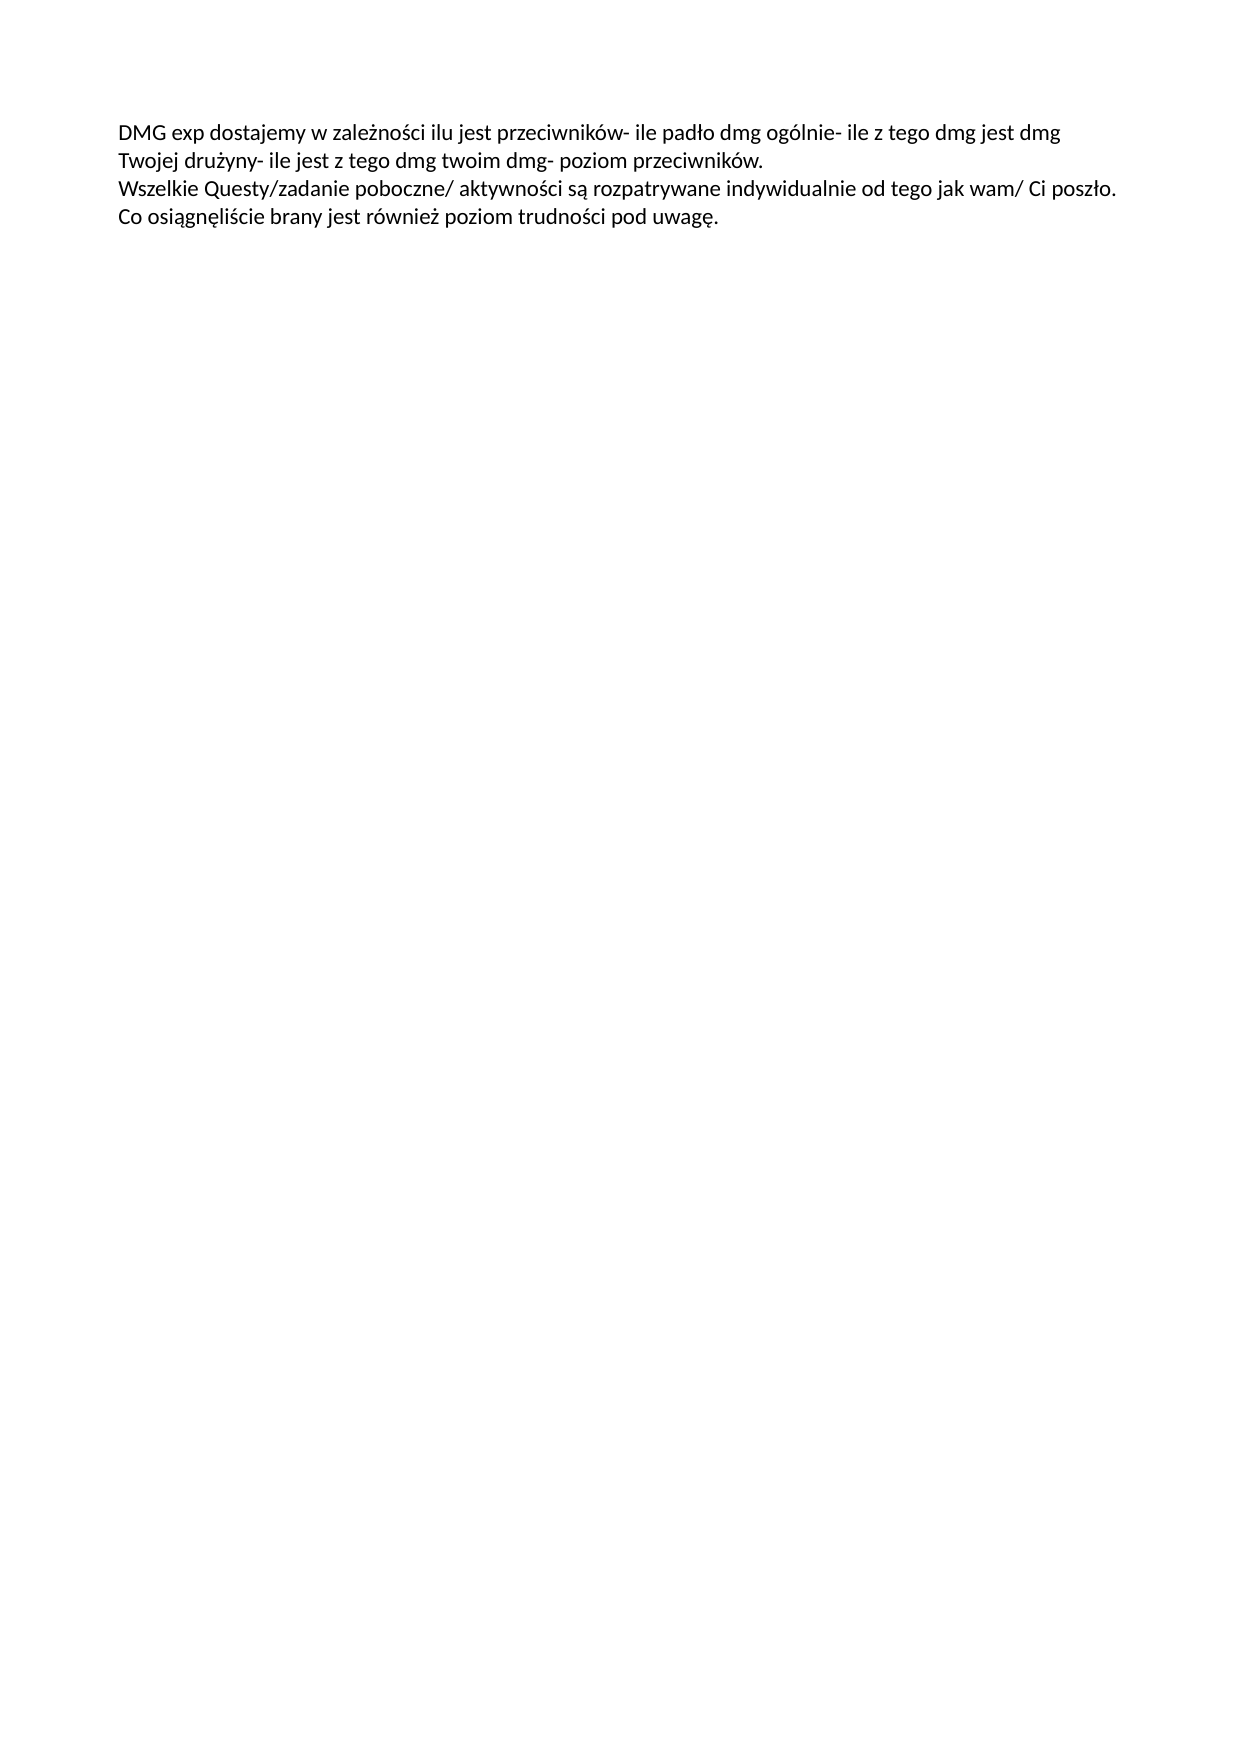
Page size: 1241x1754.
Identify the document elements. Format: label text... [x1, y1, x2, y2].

text Co osiągnęliście brany jest również poziom trudności pod uwagę. [118, 202, 1122, 230]
text Wszelkie Questy/zadanie poboczne/ aktywności są rozpatrywane indywidualnie od tego jak wam/ Ci poszło. [118, 174, 1122, 202]
text DMG exp dostajemy w zależności ilu jest przeciwników- ile padło dmg ogólnie- ile z tego dmg jest dmg Twojej drużyny- ile jest z tego dmg twoim dmg- poziom przeciwników. [118, 118, 1122, 174]
